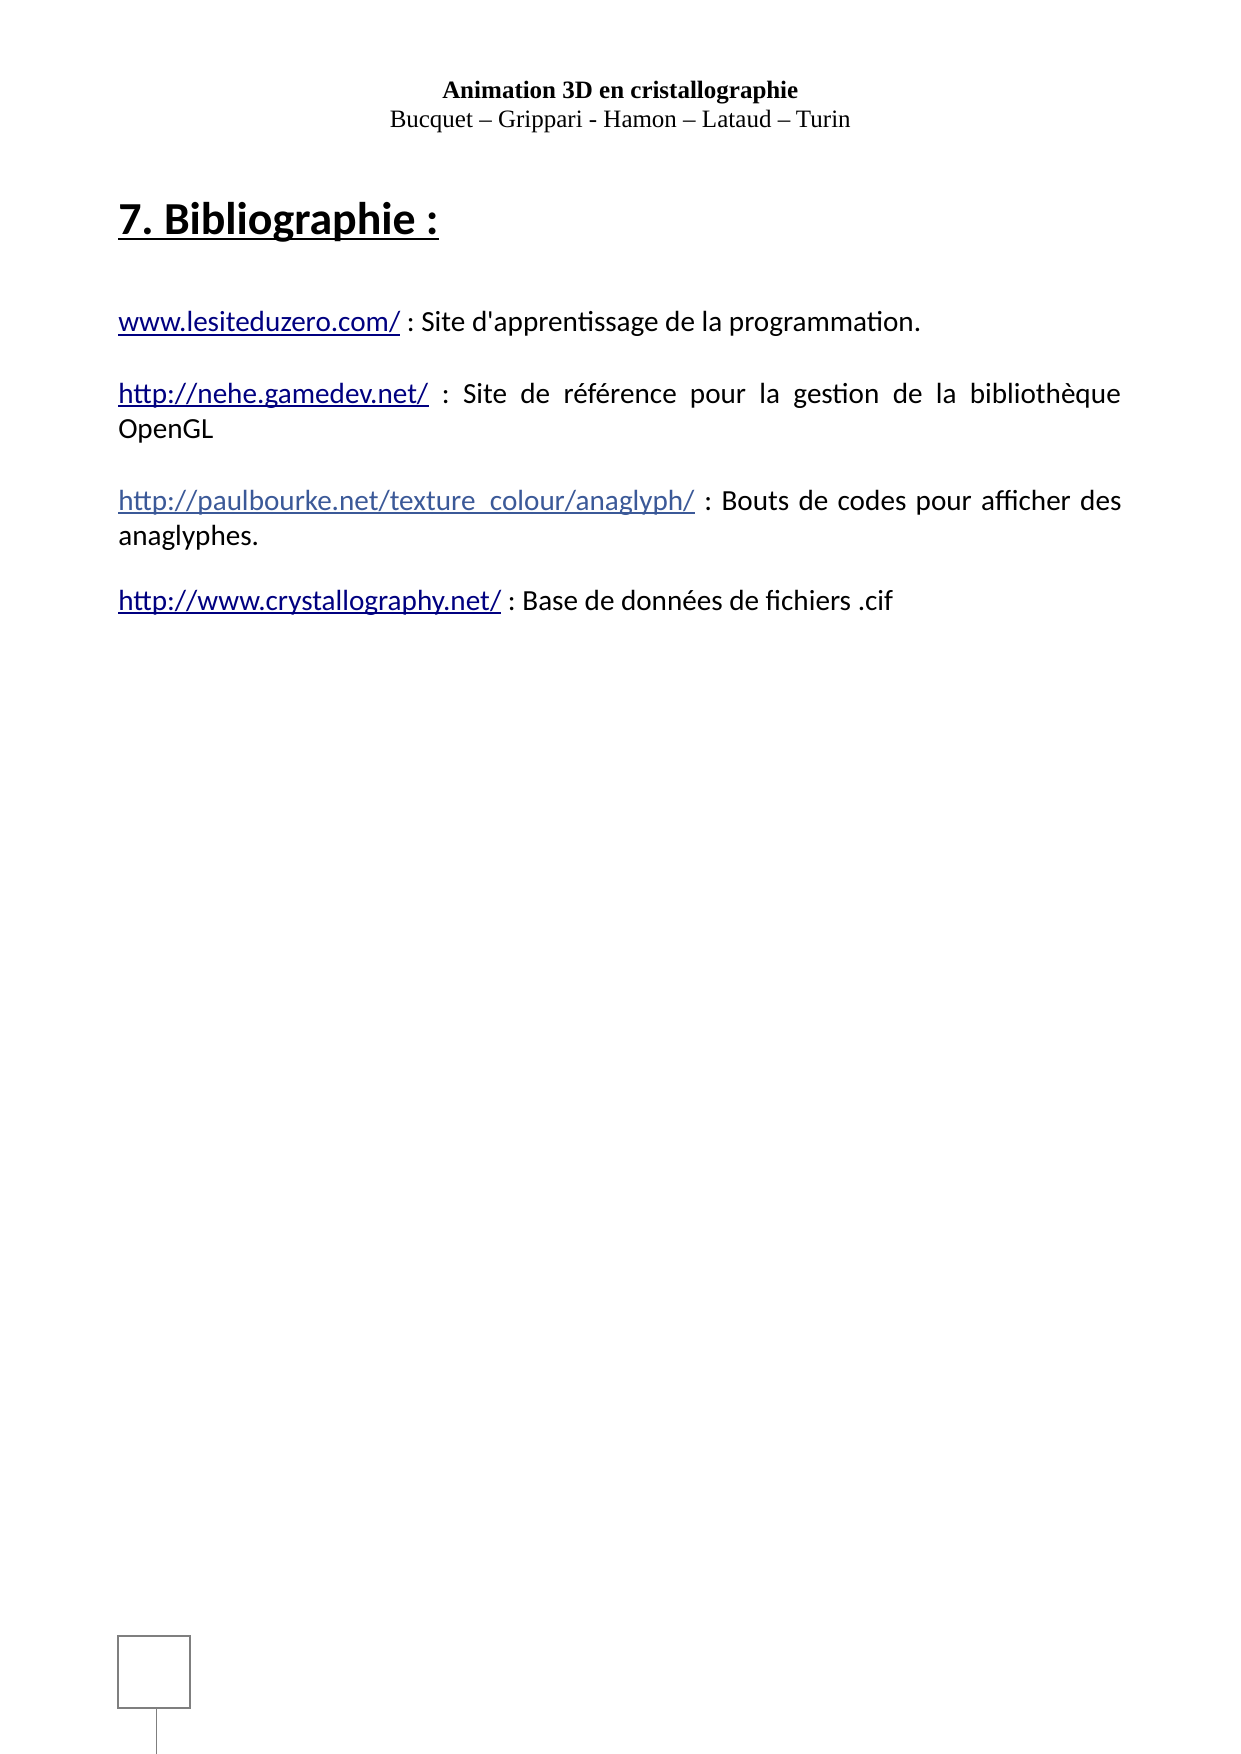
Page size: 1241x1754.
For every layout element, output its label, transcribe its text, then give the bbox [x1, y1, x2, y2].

text www.lesiteduzero.com/ : Site d'apprentissage de la programmation. [118, 303, 1122, 339]
text http://nehe.gamedev.net/ : Site de référence pour la gestion de la bibliothèque OpenGL [118, 339, 1122, 446]
text 7. Bibliographie : [118, 190, 1122, 246]
text http://paulbourke.net/texture_colour/anaglyph/ : Bouts de codes pour afficher des anaglyphes. [118, 446, 1122, 553]
text http://www.crystallography.net/ : Base de données de fichiers .cif [118, 582, 1122, 617]
